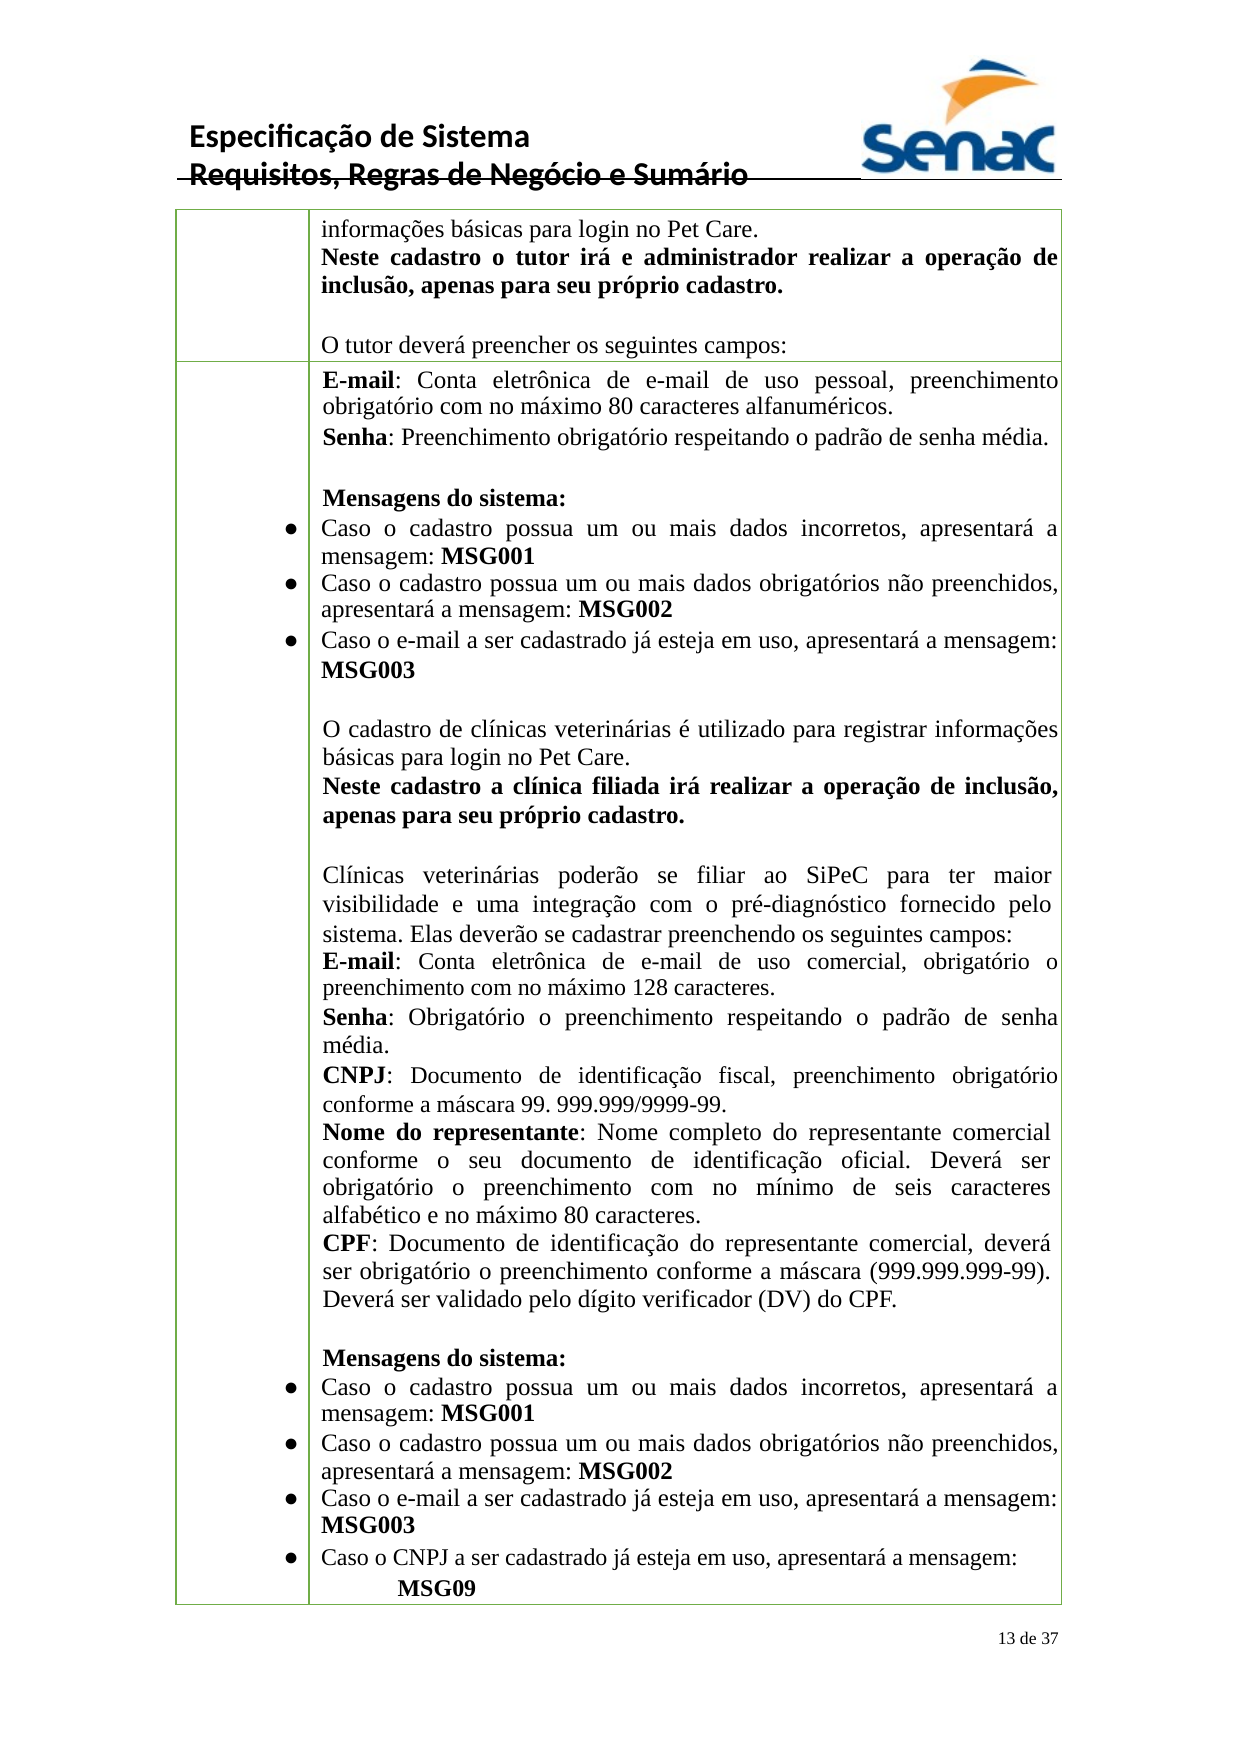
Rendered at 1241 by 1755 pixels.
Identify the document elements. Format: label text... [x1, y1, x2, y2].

table_cell E-mail: Conta eletrônica de e-mail de uso pessoal, preenchimento obrigatório com no máximo 80 caracteres alfanuméricos. Senha: Preenchimento obrigatório respeitando o padrão de senha média. Mensagens do sistema: Caso o cadastro possua um ou mais dados incorretos, apresentará a mensagem: MSG001 Caso o cadastro possua um ou mais dados obrigatórios não preenchidos, apresentará a mensagem: MSG002 Caso o e-mail a ser cadastrado já esteja em uso, apresentará a mensagem: MSG003 O cadastro de clínicas veterinárias é utilizado para registrar informações básicas para login no Pet Care. Neste cadastro a clínica filiada irá realizar a operação de inclusão, apenas para seu próprio cadastro. Clínicas veterinárias poderão se filiar ao SiPeC para ter maior visibilidade e uma integração com o pré-diagnóstico fornecido pelo sistema. Elas deverão se cadastrar preenchendo os seguintes campos: E-mail: Conta eletrônica de e-mail de uso comercial, obrigatório o preenchimento com no máximo 128 caracteres. Senha: Obrigatório o preenchimento respeitando o padrão de senha média. CNPJ: Documento de identificação fiscal, preenchimento obrigatório conforme a máscara 99. 999.999/9999-99. Nome do representante: Nome completo do representante comercial conforme o seu documento de identificação oficial. Deverá ser obrigatório o preenchimento com no mínimo de seis caracteres alfabético e no máximo 80 caracteres. CPF: Documento de identificação do representante comercial, deverá ser obrigatório o preenchimento conforme a máscara (999.999.999-99). Deverá ser validado pelo dígito verificador (DV) do CPF. Mensagens do sistema: Caso o cadastro possua um ou mais dados incorretos, apresentará a mensagem: MSG001 Caso o cadastro possua um ou mais dados obrigatórios não preenchidos, apresentará a mensagem: MSG002 Caso o e-mail a ser cadastrado já esteja em uso, apresentará a mensagem: MSG003 Caso o CNPJ a ser cadastrado já esteja em uso, apresentará a mensagem: MSG09 [310, 362, 1061, 1603]
table_header [177, 210, 308, 361]
table_cell [177, 362, 308, 1603]
table_cell informações básicas para login no Pet Care. Neste cadastro o tutor irá e administrador realizar a operação de inclusão, apenas para seu próprio cadastro. O tutor deverá preencher os seguintes campos: [310, 210, 1061, 361]
